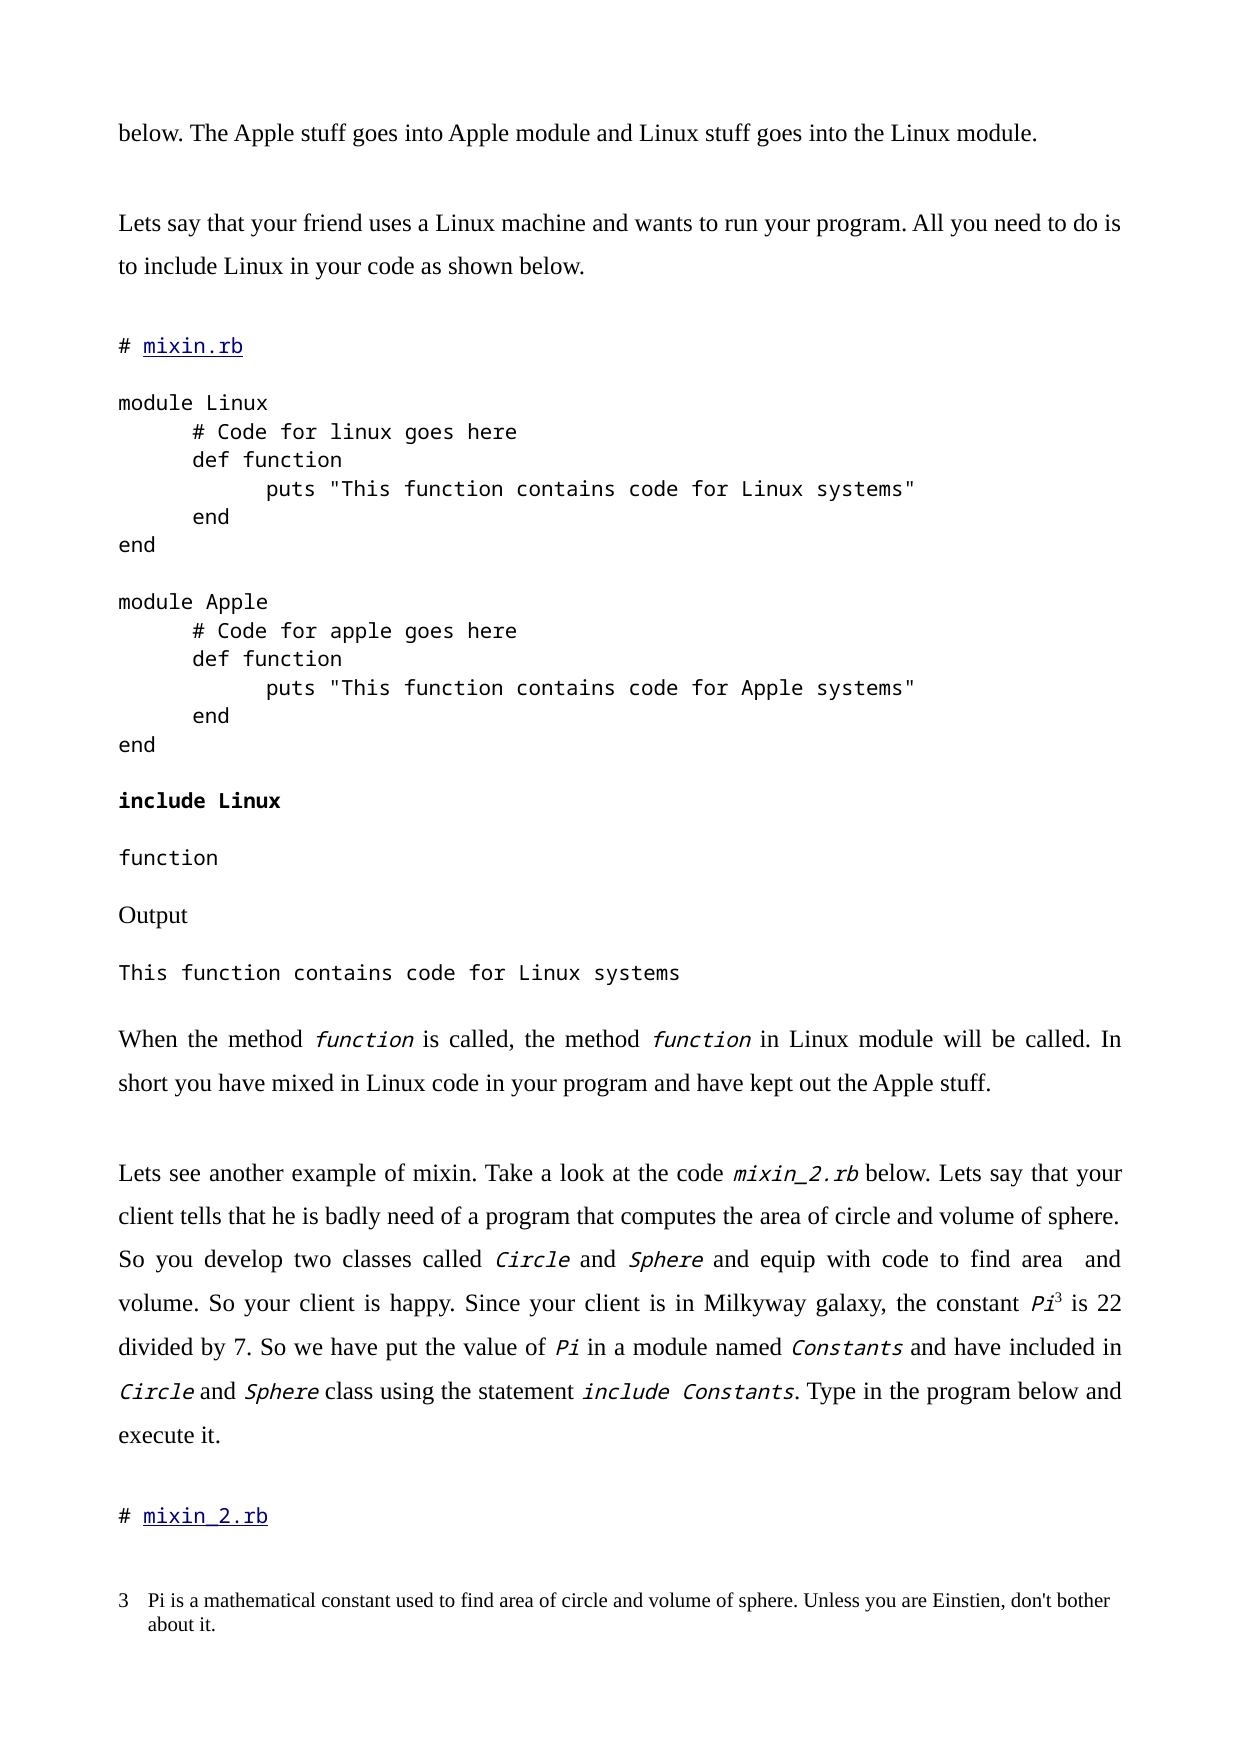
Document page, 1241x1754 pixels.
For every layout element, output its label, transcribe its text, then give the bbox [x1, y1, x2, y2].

text # mixin.rb [118, 332, 1122, 360]
text # mixin_2.rb [118, 1501, 1122, 1529]
text # Code for linux goes here [118, 417, 1122, 445]
text # Code for apple goes here [118, 616, 1122, 644]
text puts "This function contains code for Apple systems" [118, 673, 1122, 701]
text module Linux [118, 388, 1122, 417]
text puts "This function contains code for Linux systems" [118, 474, 1122, 502]
text Lets see another example of mixin. Take a look at the code mixin_2.rb below. Lets say that your client tells that he is badly need of a program that computes the area of circle and volume of sphere. So you develop two classes called Circle and Sphere and equip with code to find area and volume. So your client is happy. Since your client is in Milkyway galaxy, the constant Pi is 22 divided by 7. So we have put the value of Pi in a module named Constants and have included in Circle and Sphere class using the statement include Constants. Type in the program below and execute it. [118, 1158, 1122, 1449]
text Pi is a mathematical constant used to find area of circle and volume of sphere. Unless you are Einstien, don't bother about it. [118, 1588, 1122, 1636]
text end [118, 701, 1122, 730]
text below. The Apple stuff goes into Apple module and Linux stuff goes into the Linux module. [118, 118, 1122, 147]
text Lets say that your friend uses a Linux machine and wants to run your program. All you need to do is to include Linux in your code as shown below. [118, 208, 1122, 279]
text def function [118, 644, 1122, 673]
text Output [118, 901, 1122, 929]
text include Linux [118, 787, 1122, 815]
text def function [118, 445, 1122, 474]
text end [118, 531, 1122, 559]
text module Apple [118, 587, 1122, 616]
text function [118, 843, 1122, 872]
text When the method function is called, the method function in Linux module will be called. In short you have mixed in Linux code in your program and have kept out the Apple stuff. [118, 1024, 1122, 1097]
text end [118, 730, 1122, 758]
text This function contains code for Linux systems [118, 958, 1122, 987]
text end [118, 502, 1122, 531]
